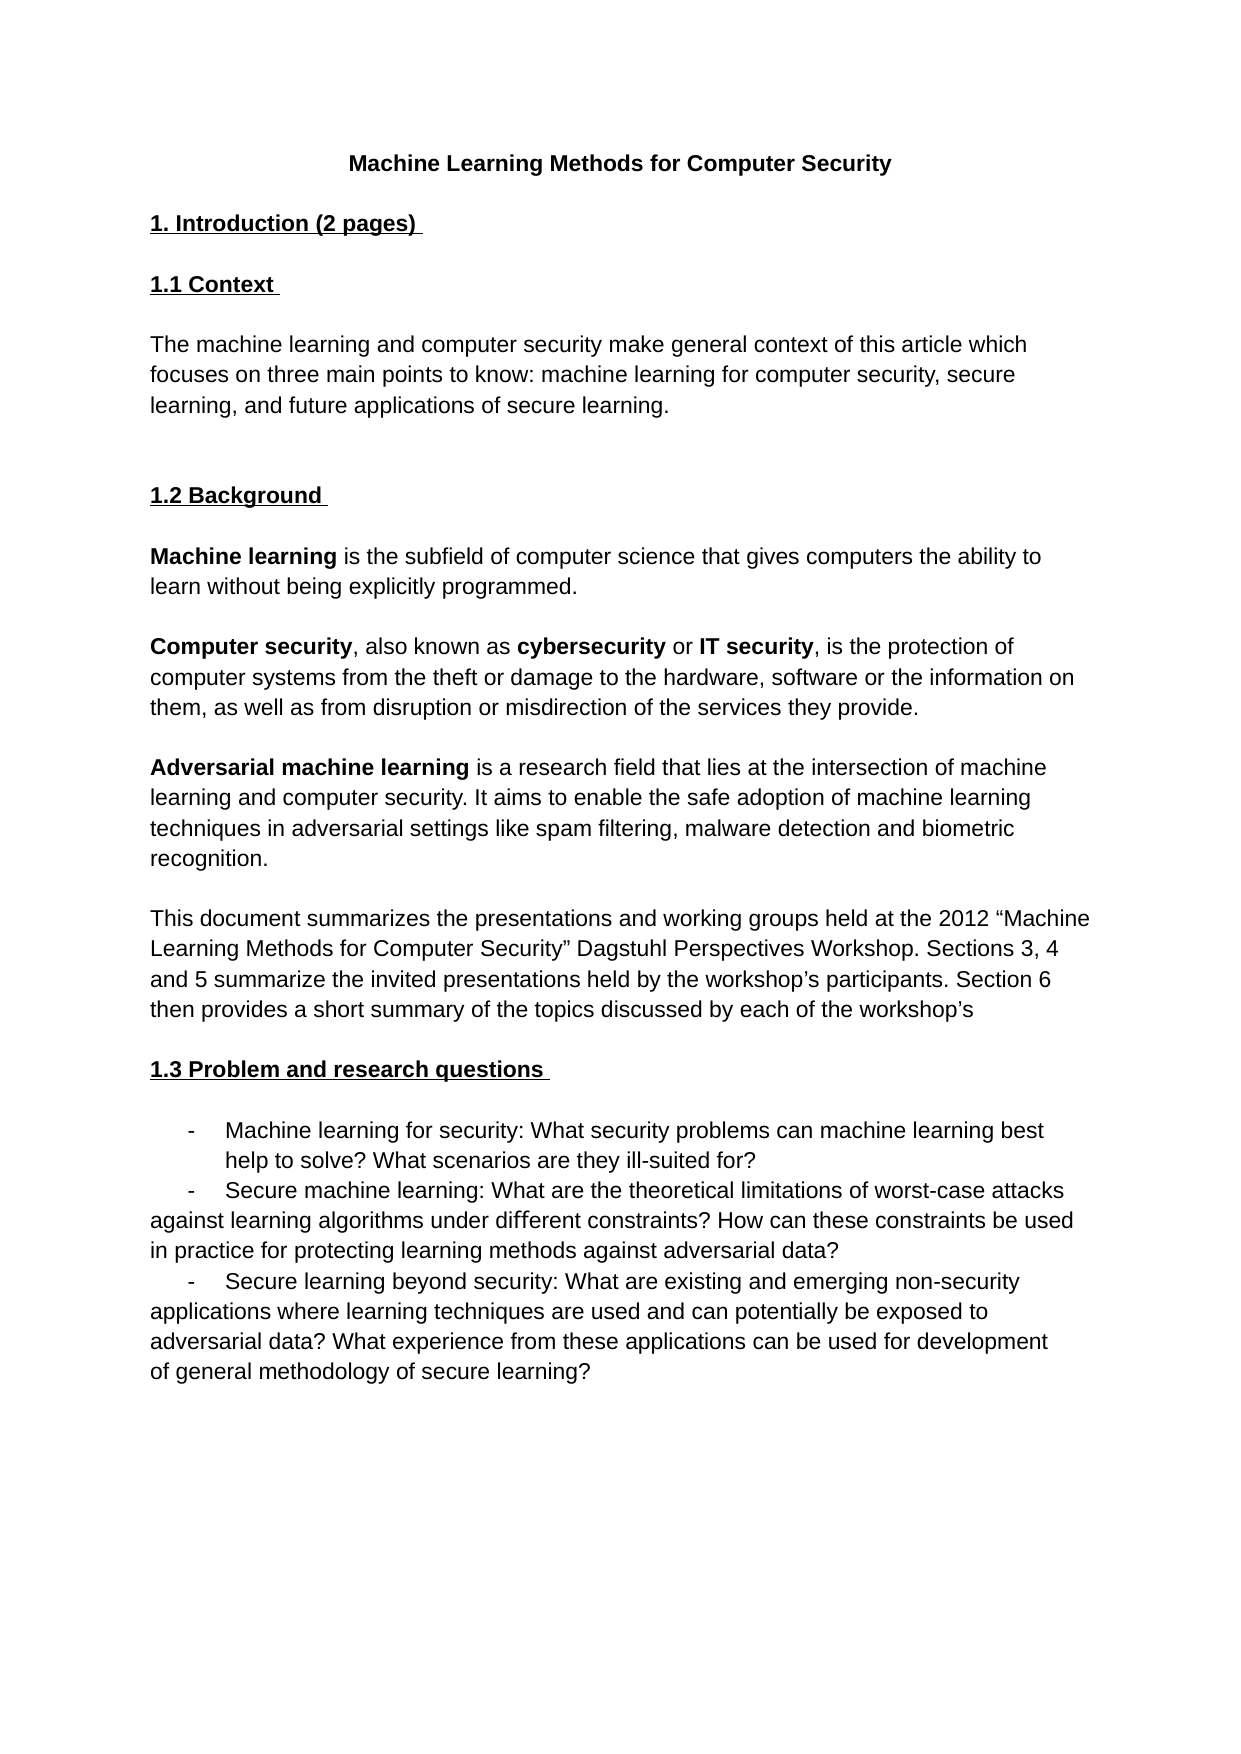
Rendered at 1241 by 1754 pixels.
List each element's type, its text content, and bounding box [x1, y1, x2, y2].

text 1. Introduction (2 pages) [150, 210, 1090, 237]
text 1.1 Context [150, 271, 1090, 297]
list Secure learning beyond security: What are existing and emerging non-security [187, 1268, 1090, 1294]
text against learning algorithms under diﬀerent constraints? How can these constraints be used in practice for protecting learning methods against adversarial data? [150, 1207, 1090, 1264]
text of general methodology of secure learning? [150, 1358, 1090, 1385]
list Secure machine learning: What are the theoretical limitations of worst-case attacks [187, 1177, 1090, 1203]
list Machine learning for security: What security problems can machine learning best help to solve? What scenarios are they ill-suited for? [187, 1117, 1090, 1173]
text applications where learning techniques are used and can potentially be exposed to adversarial data? What experience from these applications can be used for development [150, 1298, 1090, 1354]
text This document summarizes the presentations and working groups held at the 2012 “Machine Learning Methods for Computer Security” Dagstuhl Perspectives Workshop. Sections 3, 4 and 5 summarize the invited presentations held by the workshop’s participants. Section 6 then provides a short summary of the topics discussed by each of the workshop’s [150, 905, 1090, 1022]
text Machine learning is the subfield of computer science that gives computers the ability to learn without being explicitly programmed. [150, 543, 1090, 599]
text The machine learning and computer security make general context of this article which focuses on three main points to know: machine learning for computer security, secure learning, and future applications of secure learning. [150, 331, 1090, 418]
text Computer security, also known as cybersecurity or IT security, is the protection of computer systems from the theft or damage to the hardware, software or the information on them, as well as from disruption or misdirection of the services they provide. [150, 633, 1090, 720]
text 1.3 Problem and research questions [150, 1056, 1090, 1083]
text Adversarial machine learning is a research field that lies at the intersection of machine learning and computer security. It aims to enable the safe adoption of machine learning techniques in adversarial settings like spam filtering, malware detection and biometric recognition. [150, 754, 1090, 871]
text Machine Learning Methods for Computer Security [150, 150, 1090, 176]
text 1.2 Background [150, 482, 1090, 509]
